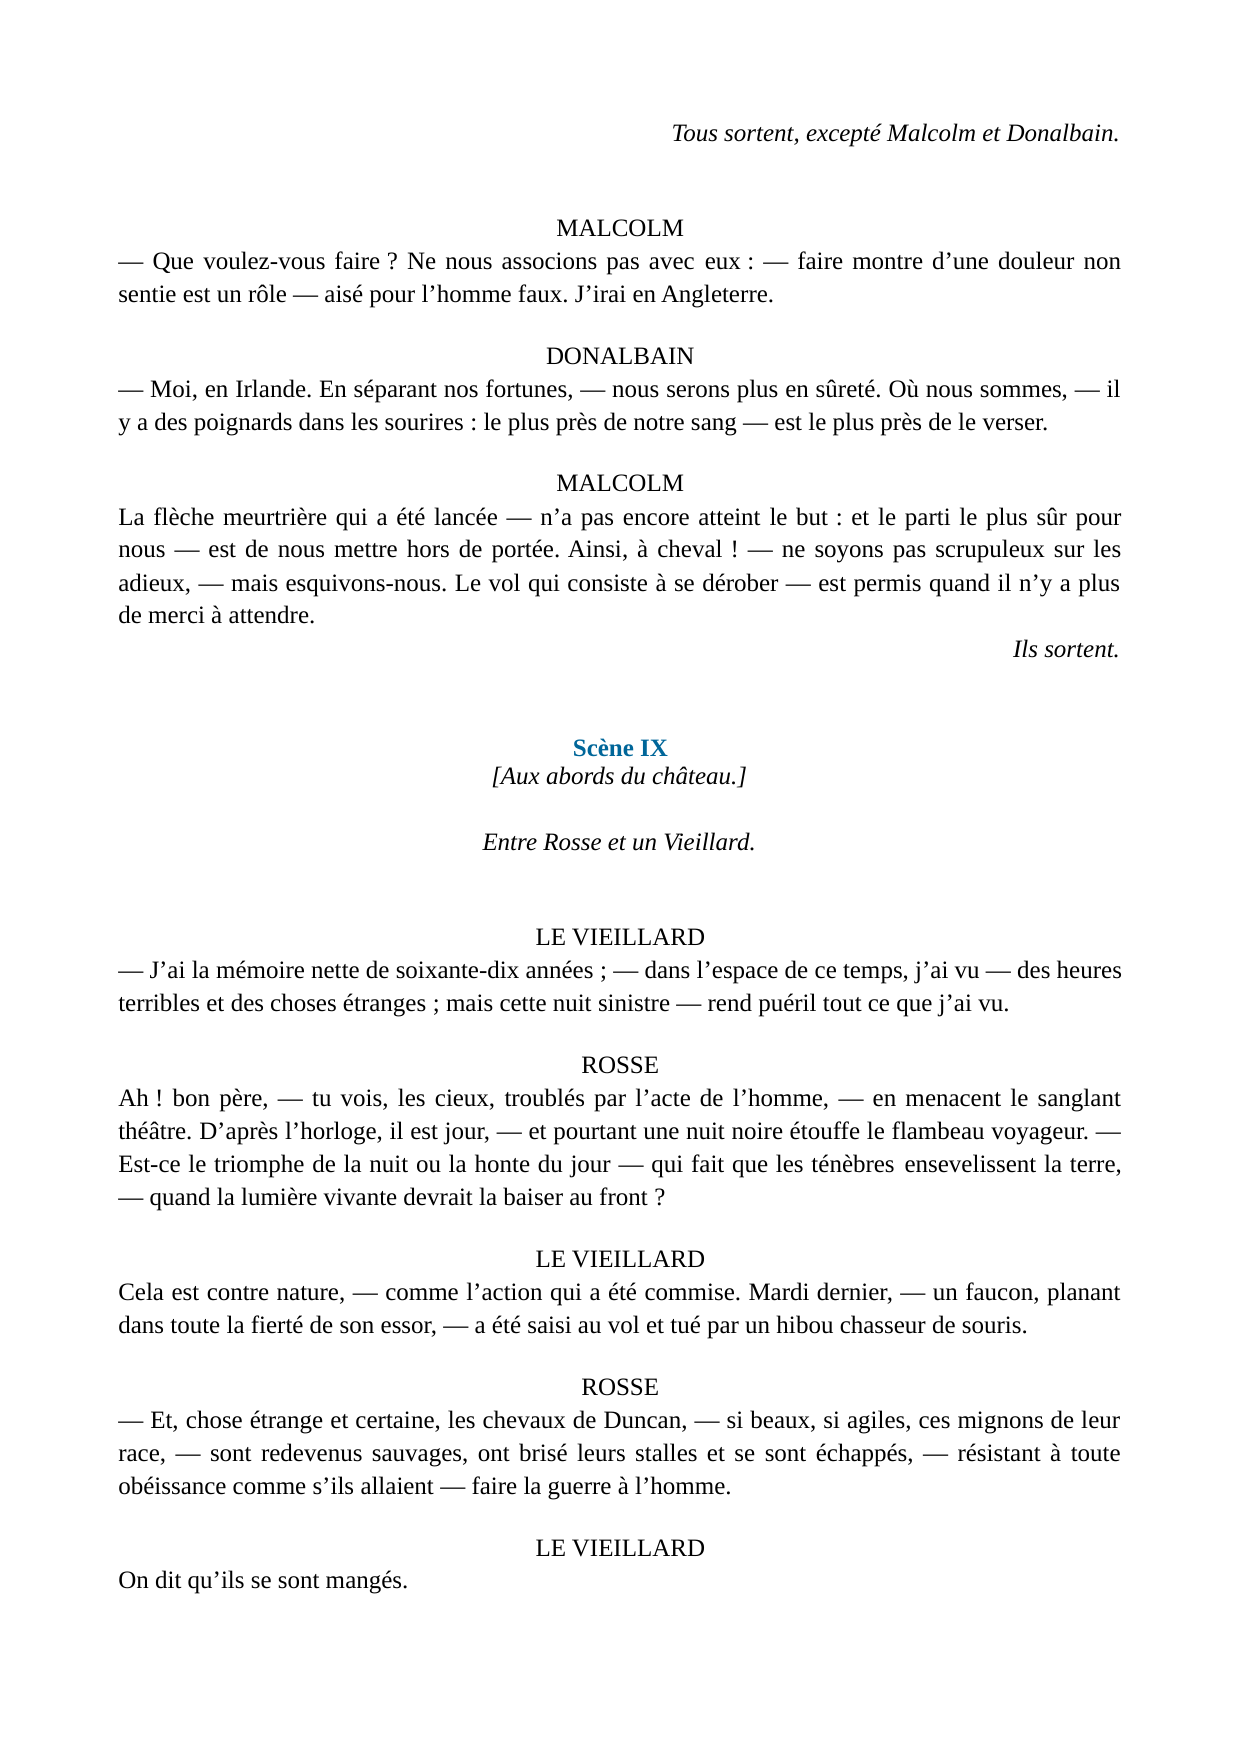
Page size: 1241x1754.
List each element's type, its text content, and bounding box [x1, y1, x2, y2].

subtitle Scène IX [118, 733, 1122, 761]
text Ah ! bon père, — tu vois, les cieux, troublés par l’acte de l’homme, — en menacent le sanglant théâtre. D’après l’horloge, il est jour, — et pourtant une nuit noire étouffe le flambeau voyageur. — Est-ce le triomphe de la nuit ou la honte du jour — qui fait que les ténèbres ensevelissent la terre, — quand la lumière vivante devrait la baiser au front ? [118, 1083, 1122, 1211]
text MALCOLM [118, 468, 1122, 497]
text ROSSE [118, 1372, 1122, 1401]
text Tous sortent, excepté Malcolm et Donalbain. [118, 118, 1122, 147]
text On dit qu’ils se sont mangés. [118, 1566, 1122, 1594]
text Cela est contre nature, — comme l’action qui a été commise. Mardi dernier, — un faucon, planant dans toute la fierté de son essor, — a été saisi au vol et tué par un hibou chasseur de souris. [118, 1277, 1122, 1339]
text Entre Rosse et un Vieillard. [118, 827, 1122, 856]
text — Et, chose étrange et certaine, les chevaux de Duncan, — si beaux, si agiles, ces mignons de leur race, — sont redevenus sauvages, ont brisé leurs stalles et se sont échappés, — résistant à toute obéissance comme s’ils allaient — faire la guerre à l’homme. [118, 1405, 1122, 1499]
text — Moi, en Irlande. En séparant nos fortunes, — nous serons plus en sûreté. Où nous sommes, — il y a des poignards dans les sourires : le plus près de notre sang — est le plus près de le verser. [118, 374, 1122, 436]
text LE VIEILLARD [118, 922, 1122, 951]
text [Aux abords du château.] [118, 761, 1122, 790]
text La flèche meurtrière qui a été lancée — n’a pas encore atteint le but : et le parti le plus sûr pour nous — est de nous mettre hors de portée. Ainsi, à cheval ! — ne soyons pas scrupuleux sur les adieux, — mais esquivons-nous. Le vol qui consiste à se dérober — est permis quand il n’y a plus de merci à attendre. [118, 502, 1122, 629]
text MALCOLM [118, 213, 1122, 242]
text LE VIEILLARD [118, 1533, 1122, 1561]
text DONALBAIN [118, 341, 1122, 369]
text — Que voulez-vous faire ? Ne nous associons pas avec eux : — faire montre d’une douleur non sentie est un rôle — aisé pour l’homme faux. J’irai en Angleterre. [118, 246, 1122, 308]
text — J’ai la mémoire nette de soixante-dix années ; — dans l’espace de ce temps, j’ai vu — des heures terribles et des choses étranges ; mais cette nuit sinistre — rend puéril tout ce que j’ai vu. [118, 955, 1122, 1017]
text ROSSE [118, 1050, 1122, 1079]
text LE VIEILLARD [118, 1244, 1122, 1273]
text Ils sortent. [118, 634, 1122, 662]
